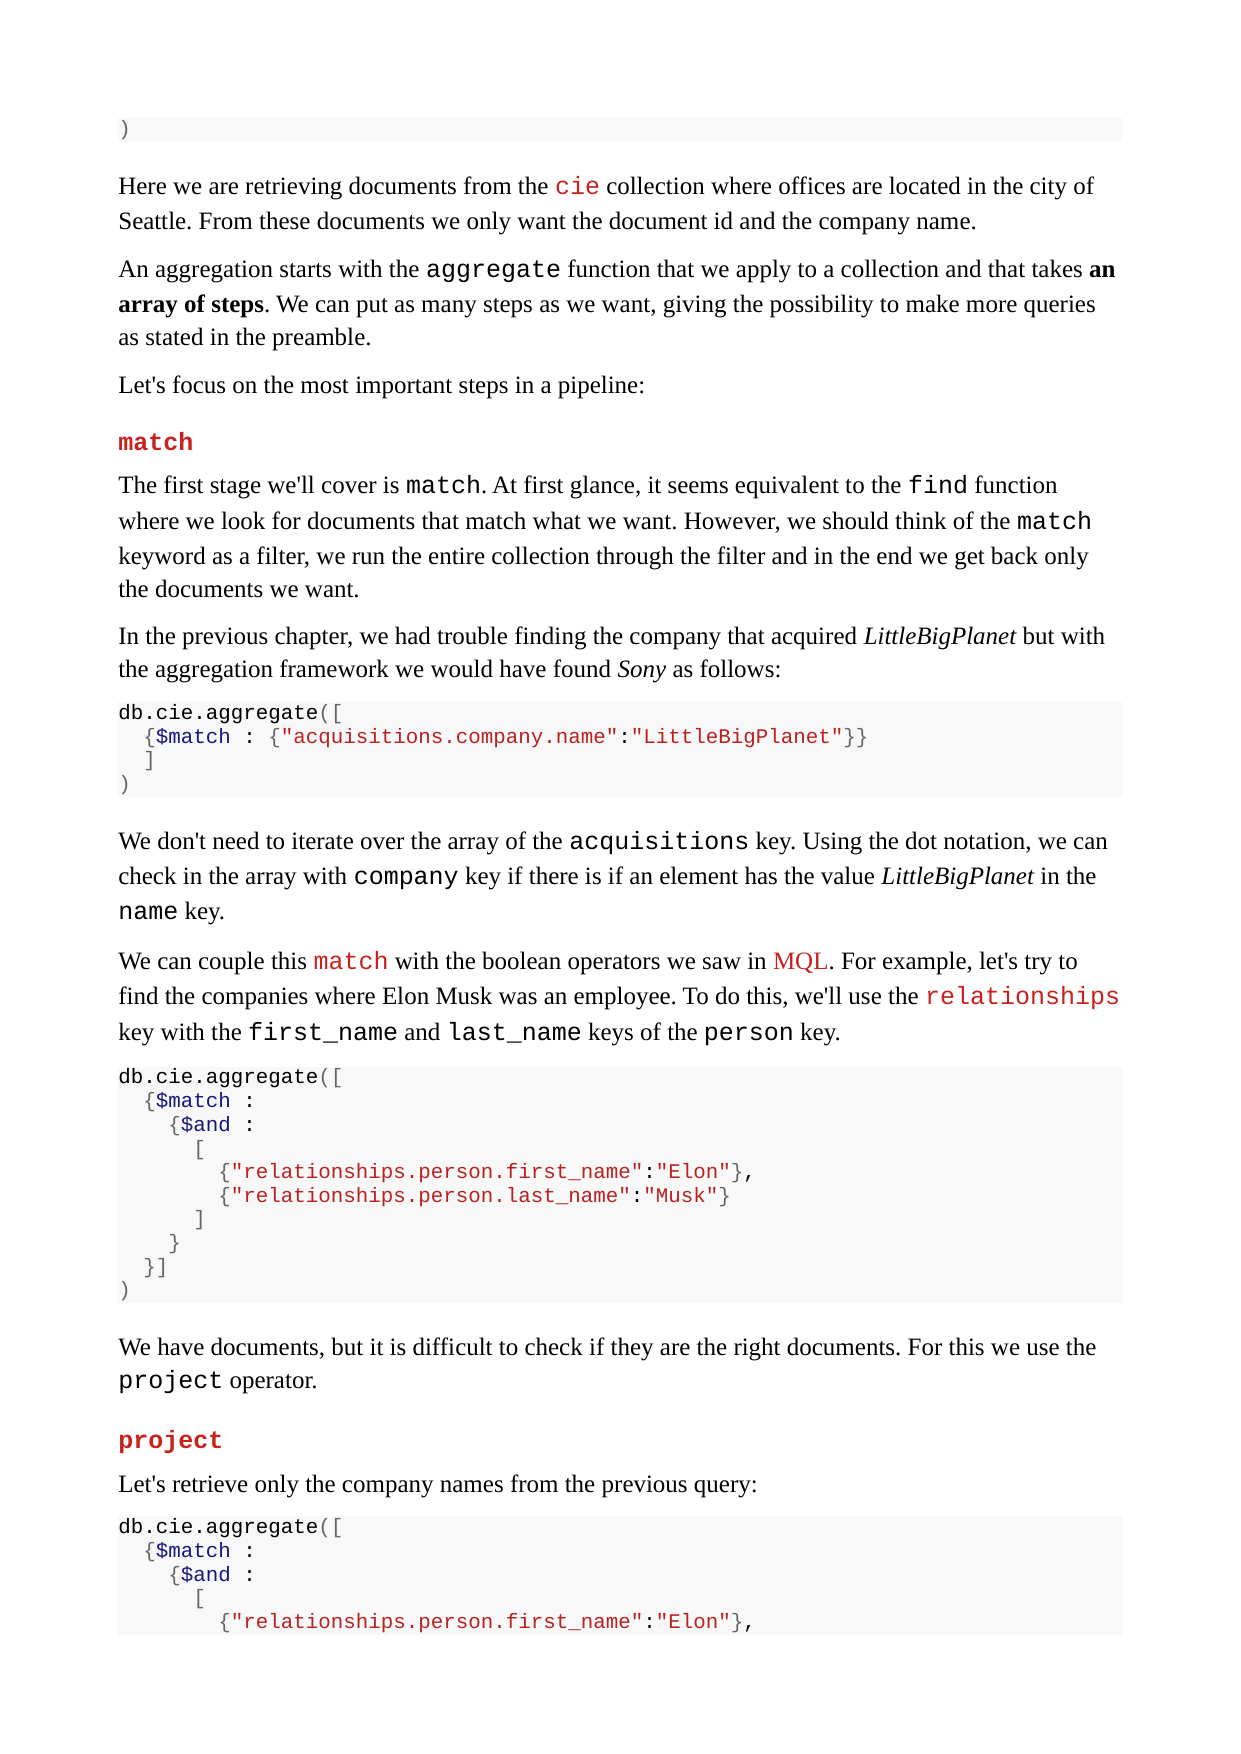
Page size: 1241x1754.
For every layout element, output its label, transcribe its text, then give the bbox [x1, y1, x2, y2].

text {$and : [118, 1114, 1122, 1137]
text {"relationships.person.last_name":"Musk"} [118, 1185, 1122, 1208]
text }] [118, 1256, 1122, 1279]
subtitle project [118, 1428, 1122, 1456]
text db.cie.aggregate([ [118, 702, 1122, 726]
text [ [118, 1587, 1122, 1611]
text } [118, 1232, 1122, 1256]
text Let's retrieve only the company names from the previous query: [118, 1469, 1122, 1498]
text We can couple this match with the boolean operators we saw in MQL. For example, let's try to find the companies where Elon Musk was an employee. To do this, we'll use the relationships key with the first_name and last_name keys of the person key. [118, 946, 1122, 1047]
text Let's focus on the most important steps in a pipeline: [118, 370, 1122, 398]
text We have documents, but it is difficult to check if they are the right documents. For this we use the project operator. [118, 1332, 1122, 1396]
subtitle match [118, 430, 1122, 458]
text {$match : {"acquisitions.company.name":"LittleBigPlanet"}} [118, 726, 1122, 749]
text {$match : [118, 1540, 1122, 1564]
text {"relationships.person.first_name":"Elon"}, [118, 1161, 1122, 1185]
text The first stage we'll cover is match. At first glance, it seems equivalent to the find function where we look for documents that match what we want. However, we should think of the match keyword as a filter, we run the entire collection through the filter and in the end we get back only the documents we want. [118, 471, 1122, 603]
text db.cie.aggregate([ [118, 1516, 1122, 1540]
text {$match : [118, 1090, 1122, 1114]
text Here we are retrieving documents from the cie collection where offices are located in the city of Seattle. From these documents we only want the document id and the company name. [118, 171, 1122, 235]
text ) [118, 773, 1122, 797]
text We don't need to iterate over the array of the acquisitions key. Using the dot notation, we can check in the array with company key if there is if an element has the value LittleBigPlanet in the name key. [118, 826, 1122, 927]
text An aggregation starts with the aggregate function that we apply to a collection and that takes an array of steps. We can put as many steps as we want, giving the possibility to make more queries as stated in the preamble. [118, 254, 1122, 351]
text In the previous chapter, we had trouble finding the company that acquired LittleBigPlanet but with the aggregation framework we would have found Sony as follows: [118, 621, 1122, 683]
text [ [118, 1137, 1122, 1161]
text ) [118, 118, 1122, 142]
text ] [118, 1208, 1122, 1232]
text db.cie.aggregate([ [118, 1067, 1122, 1090]
text ) [118, 1279, 1122, 1303]
text ] [118, 749, 1122, 773]
text {$and : [118, 1564, 1122, 1587]
text {"relationships.person.first_name":"Elon"}, [118, 1611, 1122, 1635]
